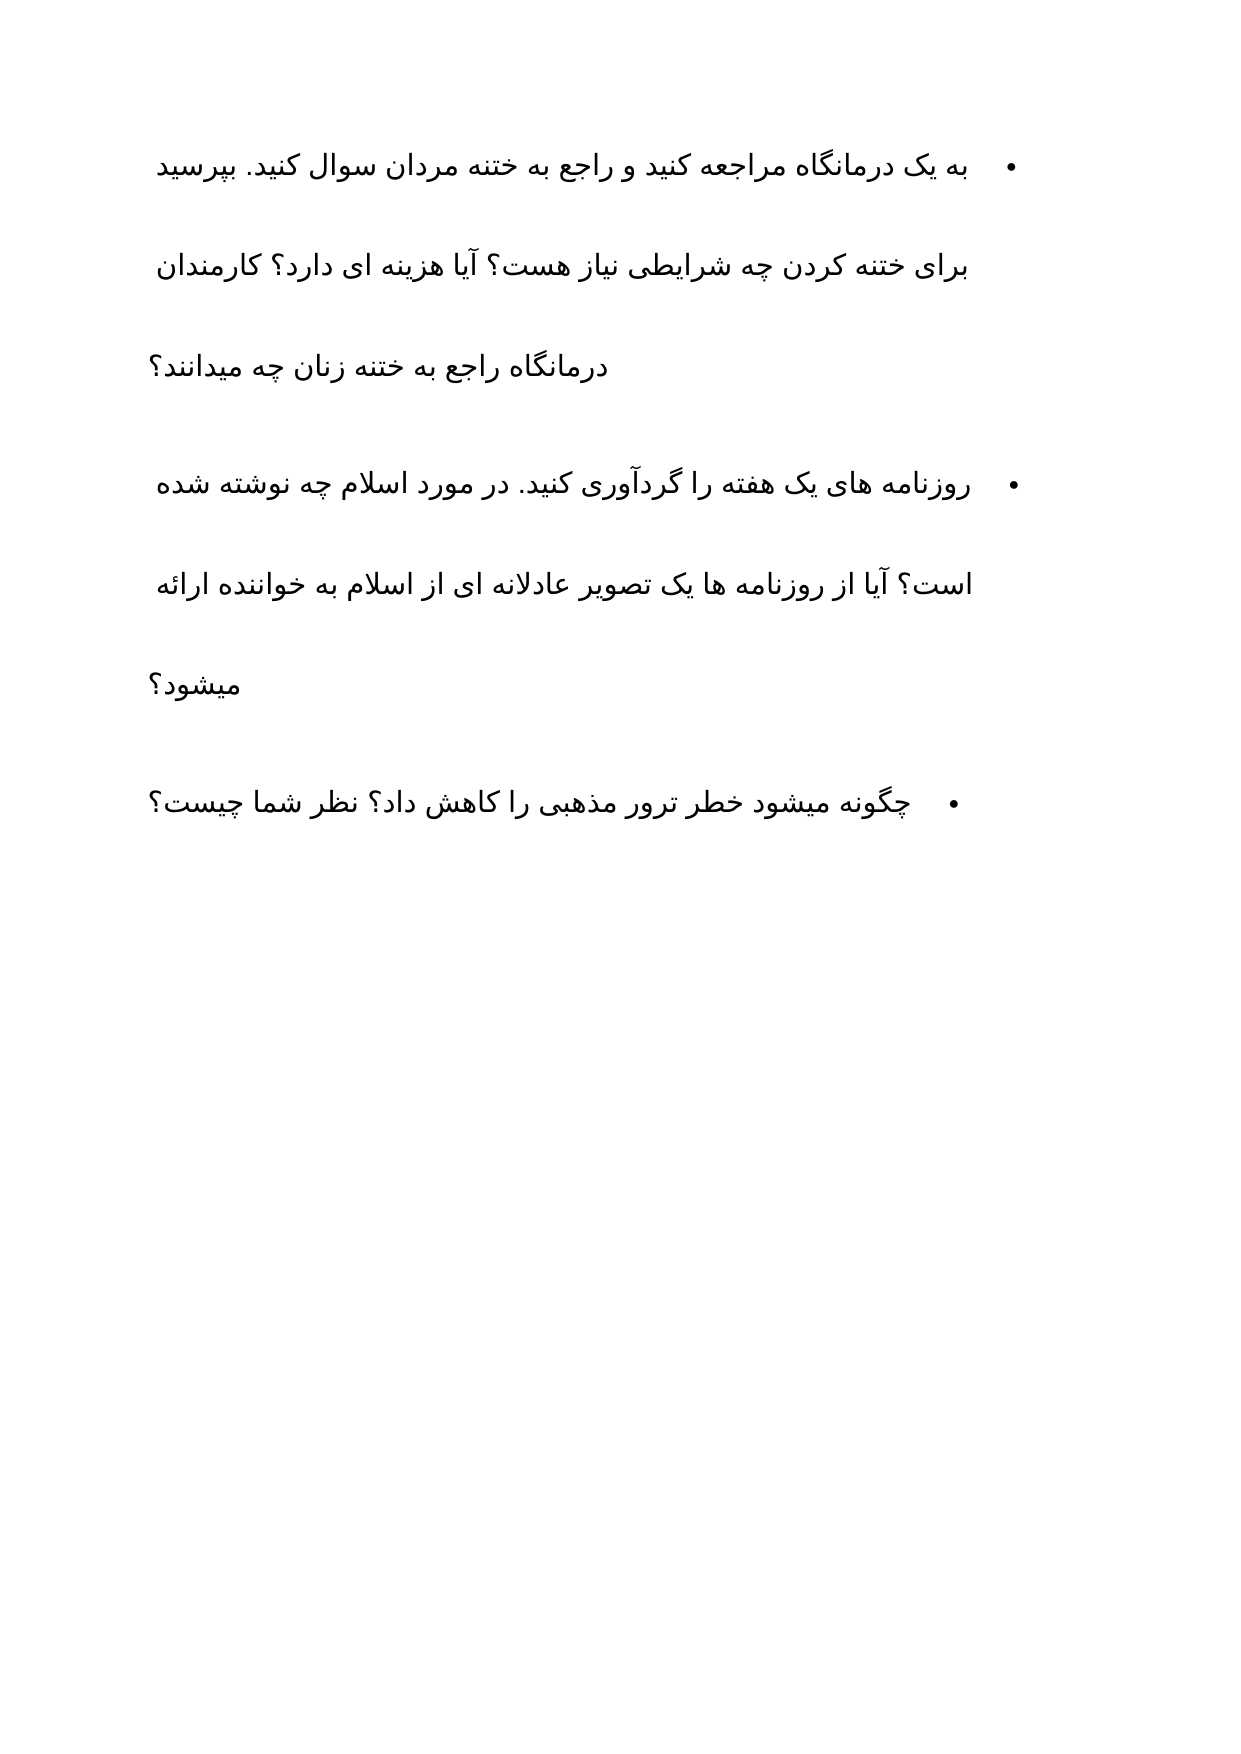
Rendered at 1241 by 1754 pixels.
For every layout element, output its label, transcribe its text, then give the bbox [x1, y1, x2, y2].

list به یک درمانگاه مراجعه کنید و راجع به ختنه مردان سوال کنید. بپرسید برای ختنه کردن چه شرایطی نیاز هست؟ آیا هزینه ای دارد؟ کارمندان درمانگاه راجع به ختنه زنان چه میدانند؟ [148, 148, 1055, 382]
list چگونه میشود خطر ترور مذهبی را کاهش داد؟ نظر شما چیست؟ [148, 785, 1055, 818]
list روزنامه های یک هفته را گردآوری کنید. در مورد اسلام چه نوشته شده است؟ آیا از روزنامه ها یک تصویر عادلانه ای از اسلام به خواننده ارائه میشود؟ [148, 466, 1055, 701]
